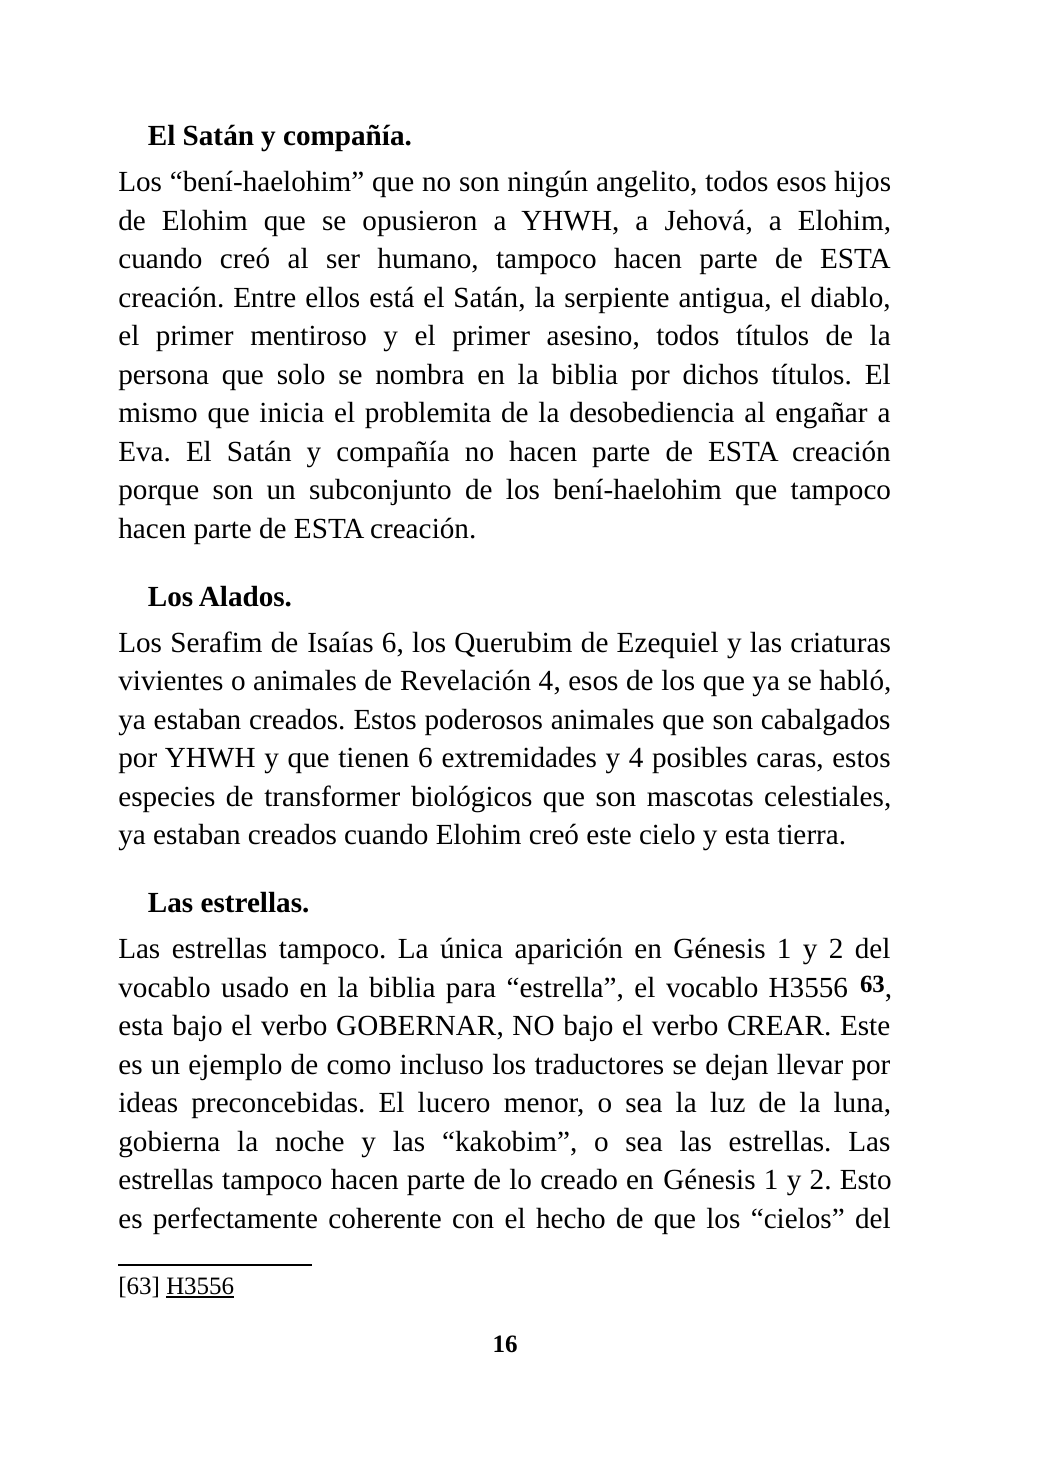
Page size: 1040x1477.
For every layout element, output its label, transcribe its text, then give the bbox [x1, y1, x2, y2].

text Los Serafim de Isaías 6, los Querubim de Ezequiel y las criaturas vivientes o animales de Revelación 4, esos de los que ya se habló, ya estaban creados. Estos poderosos animales que son cabalgados por YHWH y que tienen 6 extremidades y 4 posibles caras, estos especies de transformer biológicos que son mascotas celestiales, ya estaban creados cuando Elohim creó este cielo y esta tierra. [118, 625, 892, 851]
text H3556 [118, 1271, 892, 1300]
subtitle El Satán y compañía. [148, 118, 892, 152]
subtitle Las estrellas. [148, 885, 892, 919]
text Las estrellas tampoco. La única aparición en Génesis 1 y 2 del vocablo usado en la biblia para “estrella”, el vocablo H3556 , esta bajo el verbo GOBERNAR, NO bajo el verbo CREAR. Este es un ejemplo de como incluso los traductores se dejan llevar por ideas preconcebidas. El lucero menor, o sea la luz de la luna, gobierna la noche y las “kakobim”, o sea las estrellas. Las estrellas tampoco hacen parte de lo creado en Génesis 1 y 2. Esto es perfectamente coherente con el hecho de que los “cielos” del [118, 931, 892, 1234]
text Los “bení-haelohim” que no son ningún angelito, todos esos hijos de Elohim que se opusieron a YHWH, a Jehová, a Elohim, cuando creó al ser humano, tampoco hacen parte de ESTA creación. Entre ellos está el Satán, la serpiente antigua, el diablo, el primer mentiroso y el primer asesino, todos títulos de la persona que solo se nombra en la biblia por dichos títulos. El mismo que inicia el problemita de la desobediencia al engañar a Eva. El Satán y compañía no hacen parte de ESTA creación porque son un subconjunto de los bení-haelohim que tampoco hacen parte de ESTA creación. [118, 164, 892, 544]
subtitle Los Alados. [148, 579, 892, 612]
